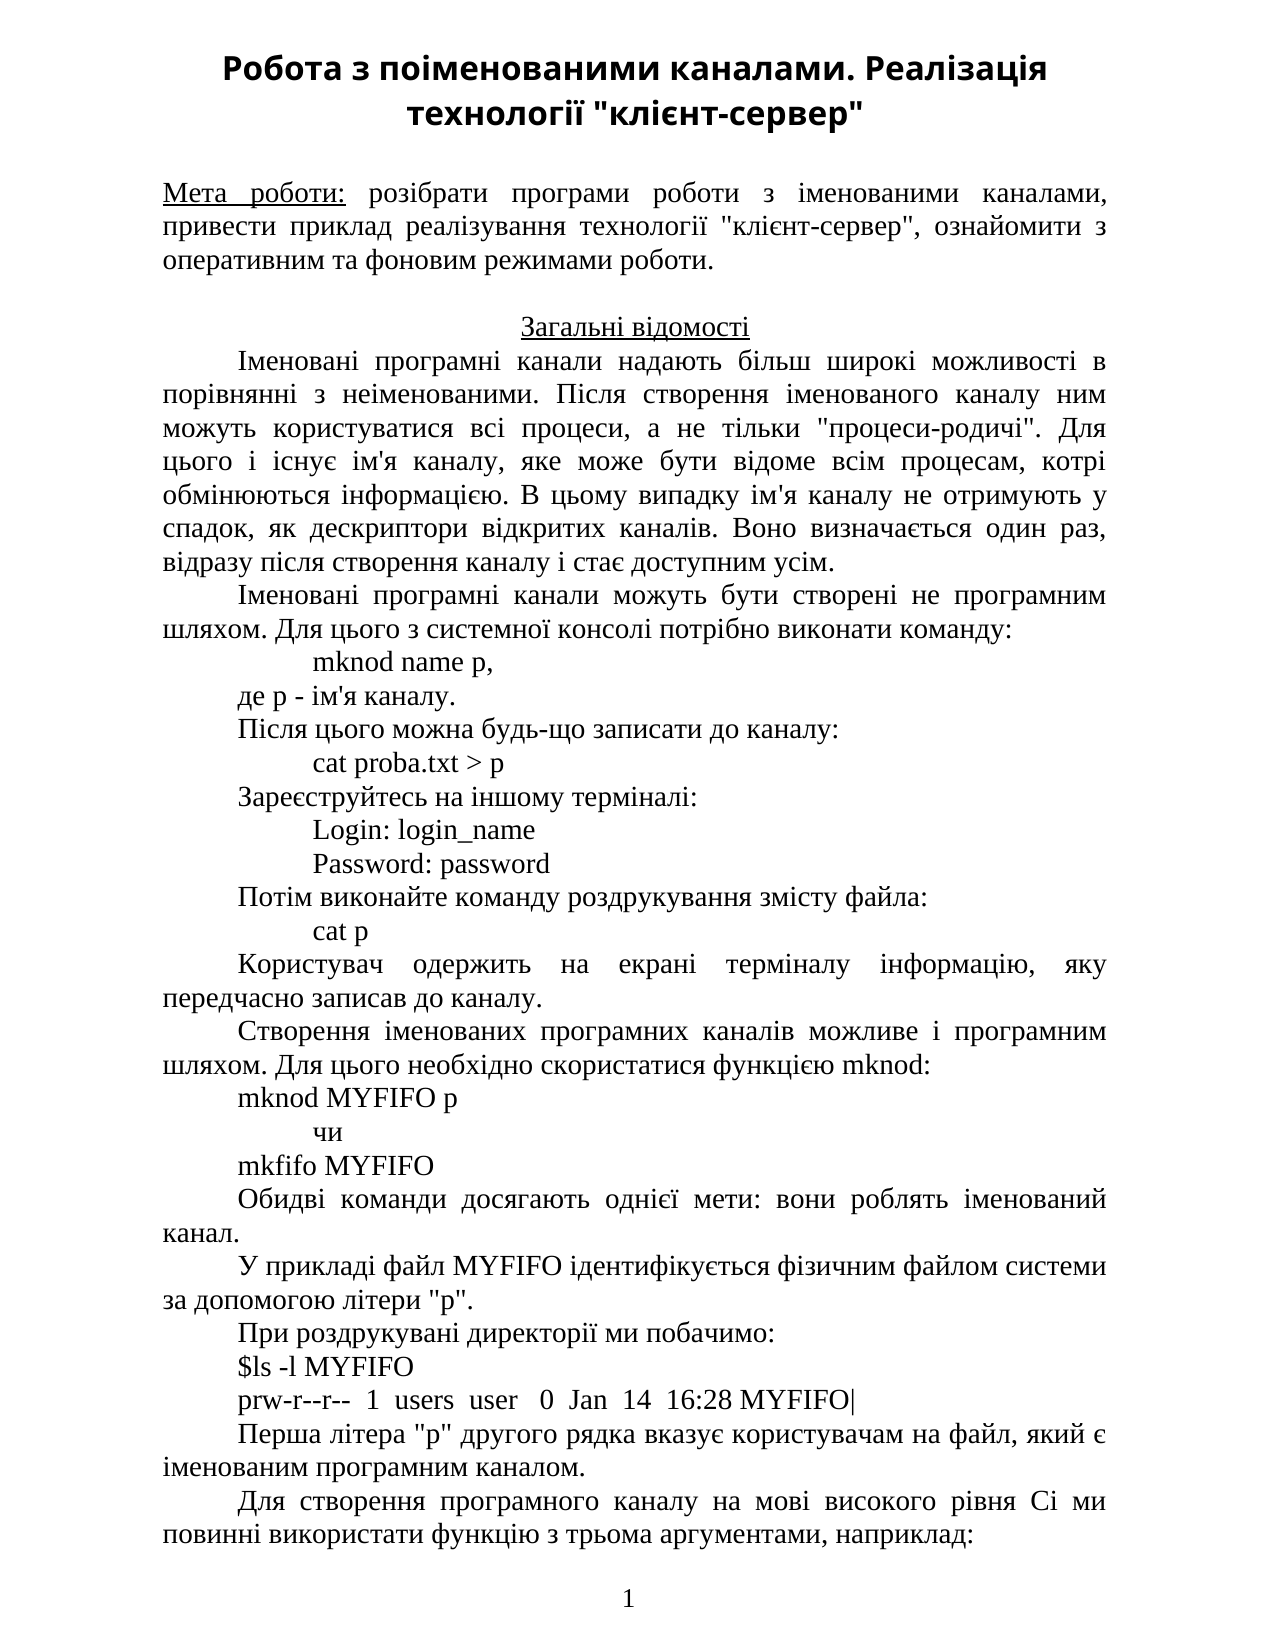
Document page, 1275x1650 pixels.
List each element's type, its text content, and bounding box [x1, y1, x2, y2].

text cat proba.txt > p [162, 745, 1107, 779]
text Після цього можна будь-що записати до каналу: [162, 712, 1107, 745]
text Password: password [162, 846, 1107, 879]
text Іменовані програмні канали надають більш широкі можливості в порівнянні з неіменованими. Після створення іменованого каналу ним можуть користуватися всі процеси, а не тільки "процеси-родичі". Для цього і існує ім'я каналу, яке може бути відоме всім процесам, котрі обмінюються інформацією. В цьому випадку ім'я каналу не отримують у спадок, як дескриптори відкритих каналів. Воно визначається один раз, відразу після створення каналу і стає доступним усім. [162, 343, 1107, 577]
text де р - ім'я каналу. [162, 678, 1107, 712]
text Для створення програмного каналу на мові високого рівня Сі ми повинні використати функцію з трьома аргу­ментами, наприклад: [162, 1483, 1107, 1550]
text prw-r--r-- 1 users user 0 Jan 14 16:28 MYFIFO| [162, 1382, 1107, 1416]
text Login: login_name [162, 812, 1107, 846]
text У прикладі файл MYFIFO ідентифікується фізичним файлом системи за допомогою літери "р". [162, 1248, 1107, 1315]
text Створення іменованих програмних каналів можливе і програмним шляхом. Для цього необхідно скористатися функ­цією mknod: [162, 1013, 1107, 1081]
text Робота з поіменованими каналами. Реалізація технології "клієнт-сервер" [162, 44, 1107, 135]
text mknod name p, [162, 644, 1107, 678]
text Зареєструйтесь на іншому терміналі: [162, 779, 1107, 812]
text mkfifo MYFIFO [162, 1148, 1107, 1181]
text Обидві команди досягають однієї мети: вони роблять іменований канал. [162, 1181, 1107, 1248]
text Перша літера "р" другого рядка вказує користувачам на файл, який є іменованим програмним каналом. [162, 1416, 1107, 1483]
text При роздрукувані директорії ми побачимо: [162, 1315, 1107, 1349]
text Загальні відомості [162, 309, 1107, 343]
text cat p [162, 913, 1107, 946]
text Потім виконайте команду роздрукування змісту файла: [162, 879, 1107, 913]
text Мета роботи: розібрати програми роботи з іменованими кана­лами, привести приклад реалізування технології "клієнт-сервер", ознайомити з оперативним та фоновим режимами роботи. [162, 175, 1107, 276]
text чи [162, 1114, 1107, 1148]
text Іменовані програмні канали можуть бути створені не програмним шляхом. Для цього з системної консолі потрібно виконати команду: [162, 577, 1107, 644]
text $ls -l MYFIFO [162, 1349, 1107, 1382]
text Користувач одержить на екрані терміналу інформацію, яку передчасно записав до каналу. [162, 946, 1107, 1013]
text mknod MYFIFO p [162, 1081, 1107, 1114]
